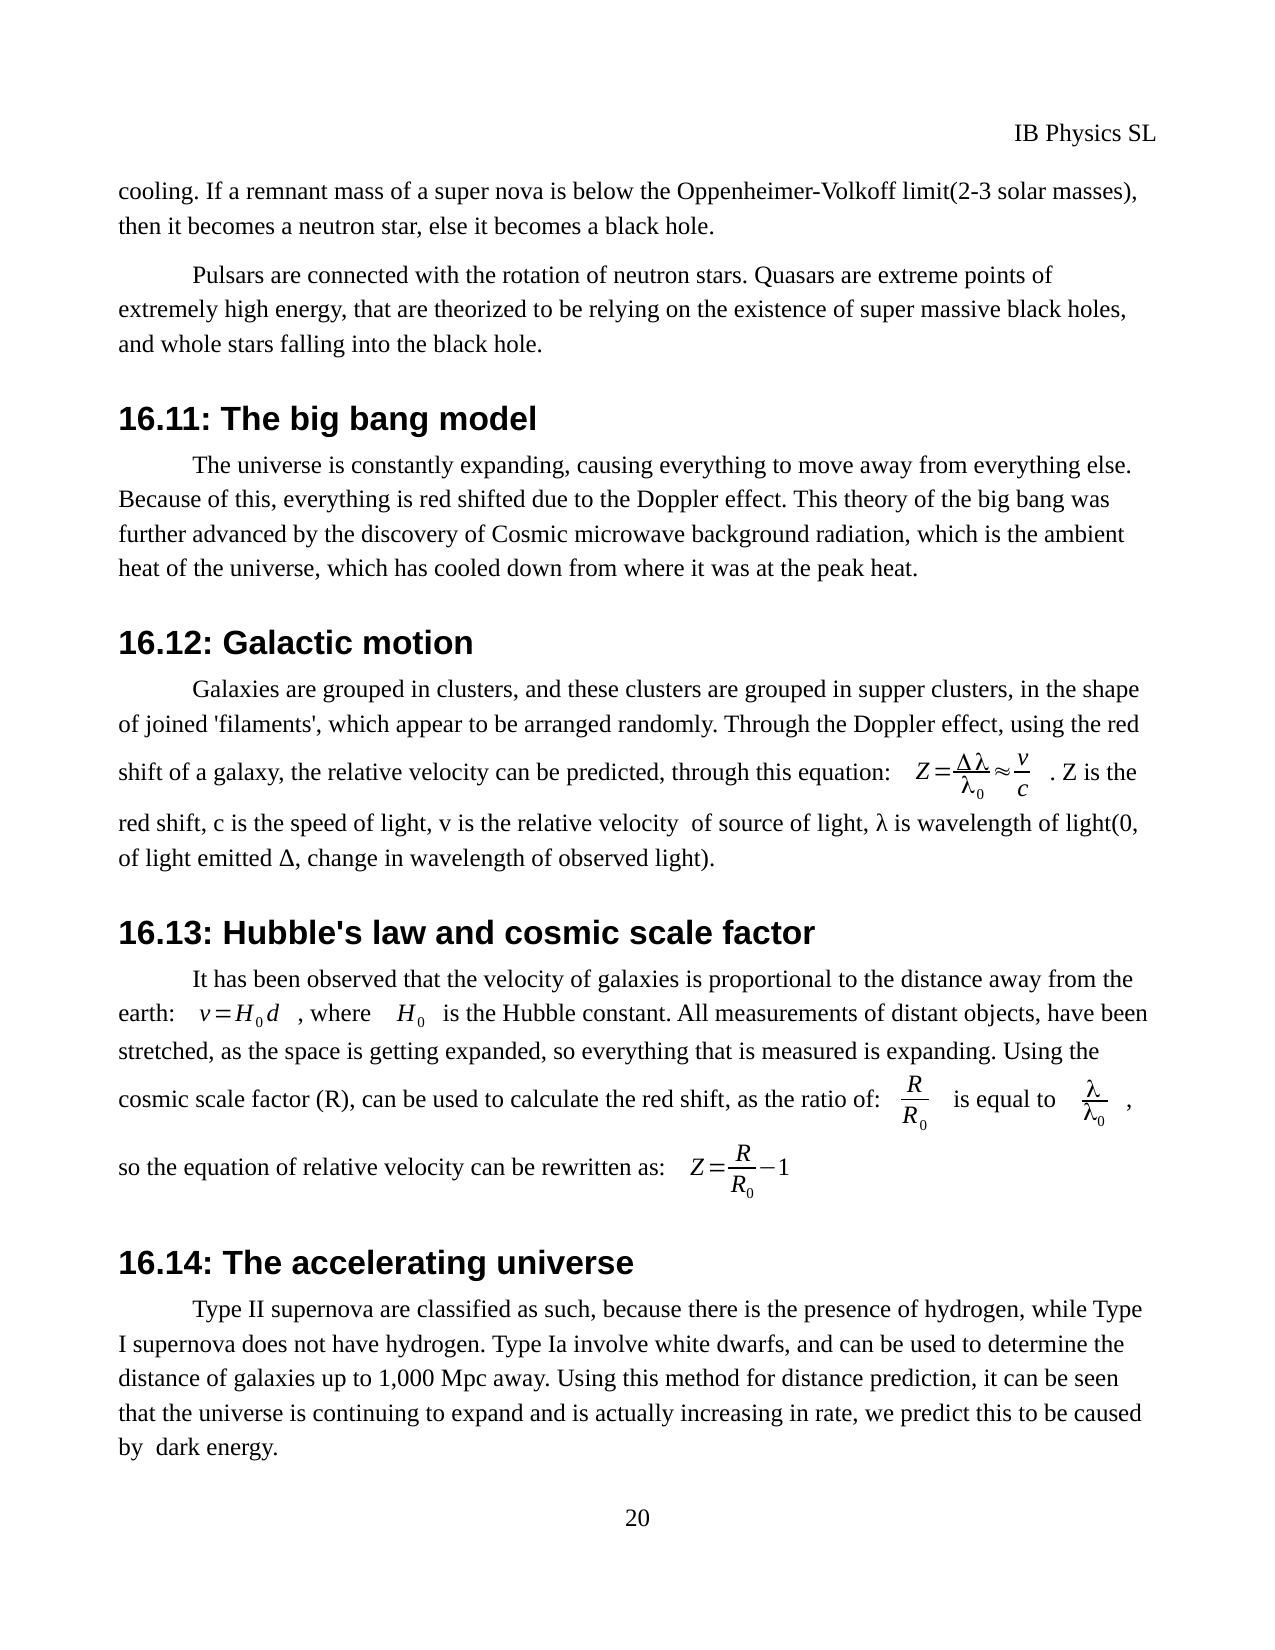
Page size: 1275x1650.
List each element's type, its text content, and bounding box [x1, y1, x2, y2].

text Galaxies are grouped in clusters, and these clusters are grouped in supper clusters, in the shape of joined 'filaments', which appear to be arranged randomly. Through the Doppler effect, using the red shift of a galaxy, the relative velocity can be predicted, through this equation: . Z is the red shift, c is the speed of light, v is the relative velocity of source of light, λ is wavelength of light(0, of light emitted Δ, change in wavelength of observed light). [118, 674, 1157, 871]
text The universe is constantly expanding, causing everything to move away from everything else. Because of this, everything is red shifted due to the Doppler effect. This theory of the big bang was further advanced by the discovery of Cosmic microwave background radiation, which is the ambient heat of the universe, which has cooled down from where it was at the peak heat. [118, 450, 1157, 582]
text cooling. If a remnant mass of a super nova is below the Oppenheimer-Volkoff limit(2-3 solar masses), then it becomes a neutron star, else it becomes a black hole. [118, 176, 1157, 239]
text It has been observed that the velocity of galaxies is proportional to the distance away from the earth: , where is the Hubble constant. All measurements of distant objects, have been stretched, as the space is getting expanded, so everything that is measured is expanding. Using the cosmic scale factor (R), can be used to calculate the red shift, as the ratio of: is equal to , so the equation of relative velocity can be rewritten as: [118, 964, 1157, 1202]
text Pulsars are connected with the rotation of neutron stars. Quasars are extreme points of extremely high energy, that are theorized to be relying on the existence of super massive black holes, and whole stars falling into the black hole. [118, 260, 1157, 358]
subtitle 16.12: Galactic motion [118, 623, 1157, 662]
subtitle 16.14: The accelerating universe [118, 1243, 1157, 1282]
subtitle 16.11: The big bang model [118, 399, 1157, 437]
subtitle 16.13: Hubble's law and cosmic scale factor [118, 912, 1157, 951]
text Type II supernova are classified as such, because there is the presence of hydrogen, while Type I supernova does not have hydrogen. Type Ia involve white dwarfs, and can be used to determine the distance of galaxies up to 1,000 Mpc away. Using this method for distance prediction, it can be seen that the universe is continuing to expand and is actually increasing in rate, we predict this to be caused by dark energy. [118, 1294, 1157, 1461]
